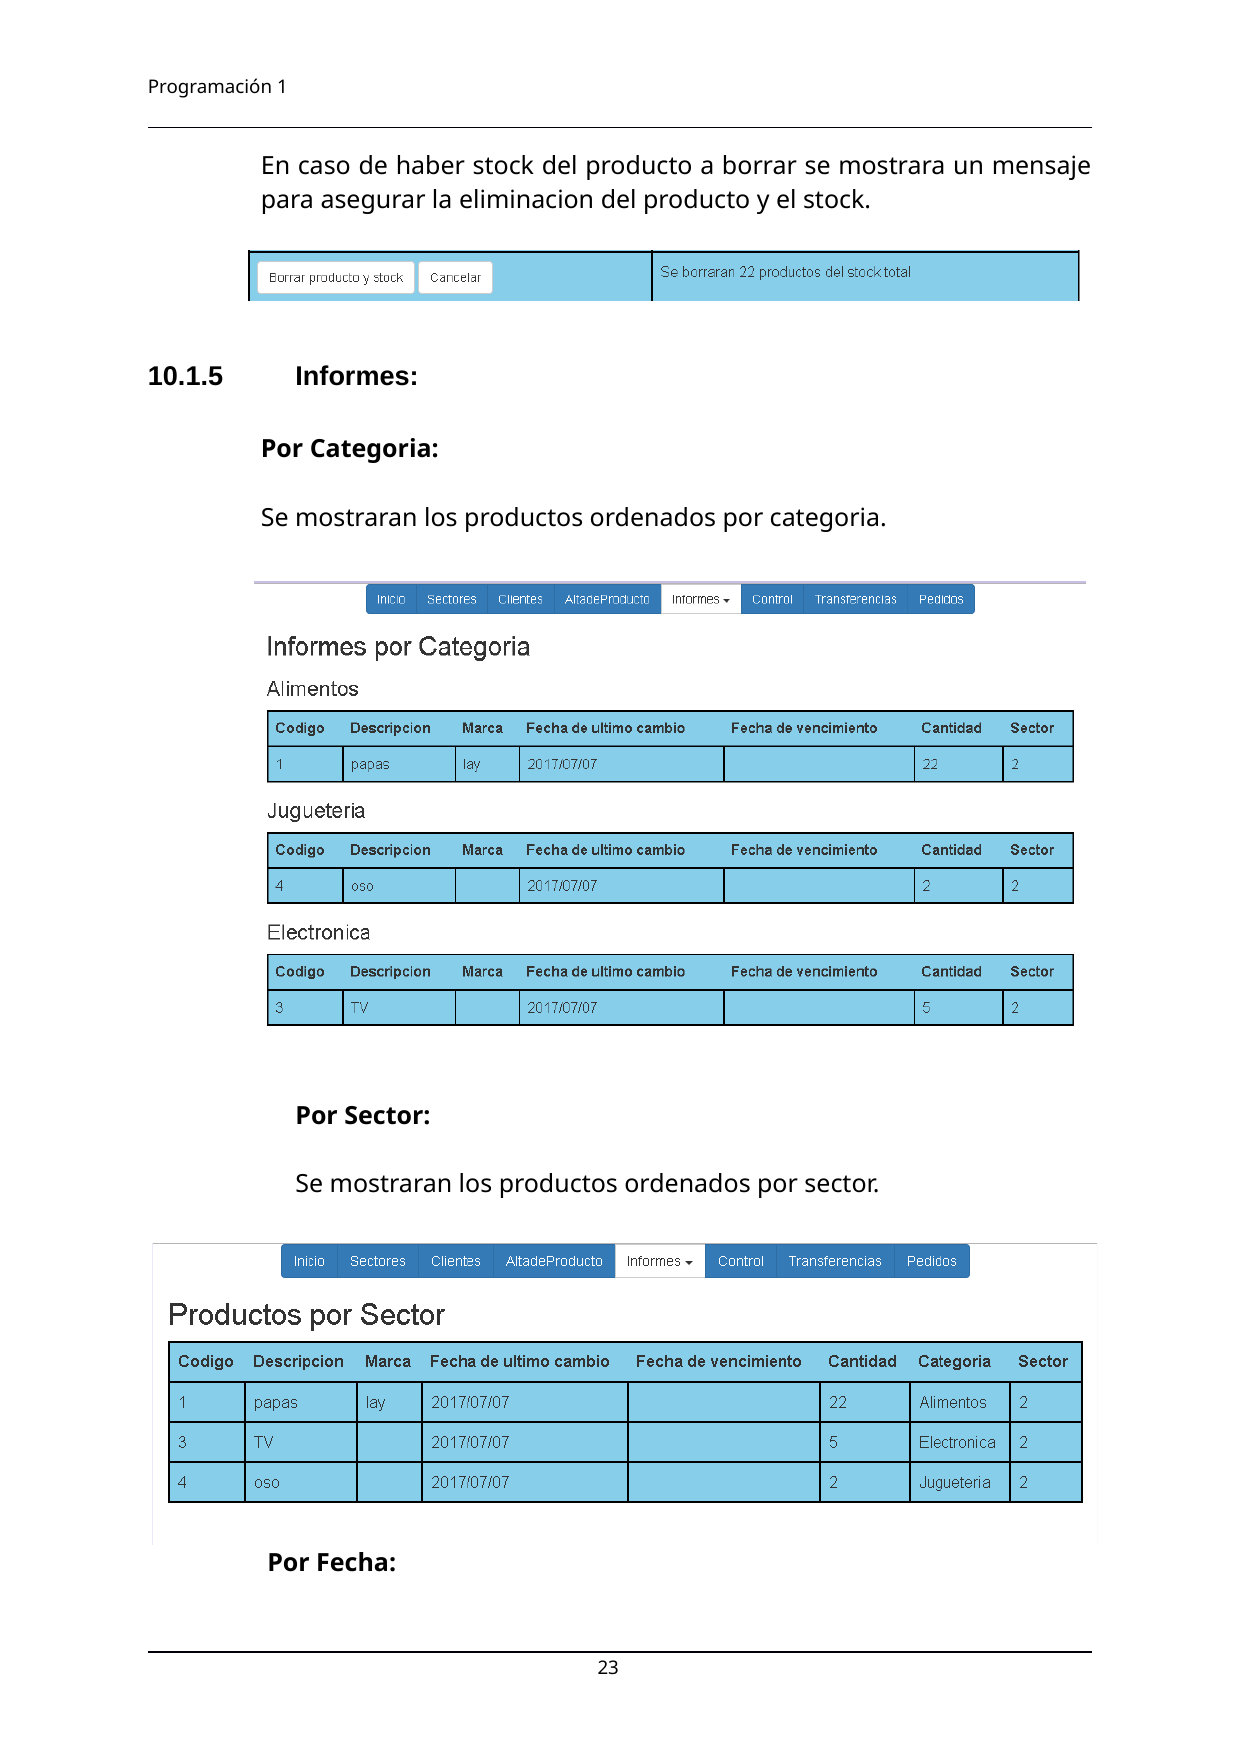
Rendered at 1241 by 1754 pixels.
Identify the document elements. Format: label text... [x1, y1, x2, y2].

text Por Fecha: [261, 1545, 1092, 1578]
text Por Sector: [261, 1098, 1092, 1132]
text Se mostraran los productos ordenados por categoria. [261, 499, 1092, 533]
text En caso de haber stock del producto a borrar se mostrara un mensaje para asegurar la eliminacion del producto y el stock. [261, 148, 1092, 216]
text Se mostraran los productos ordenados por sector. [261, 1166, 1092, 1200]
text [261, 1234, 1092, 1243]
text Por Categoria: [261, 431, 1092, 465]
subtitle Informes: [148, 359, 1092, 391]
